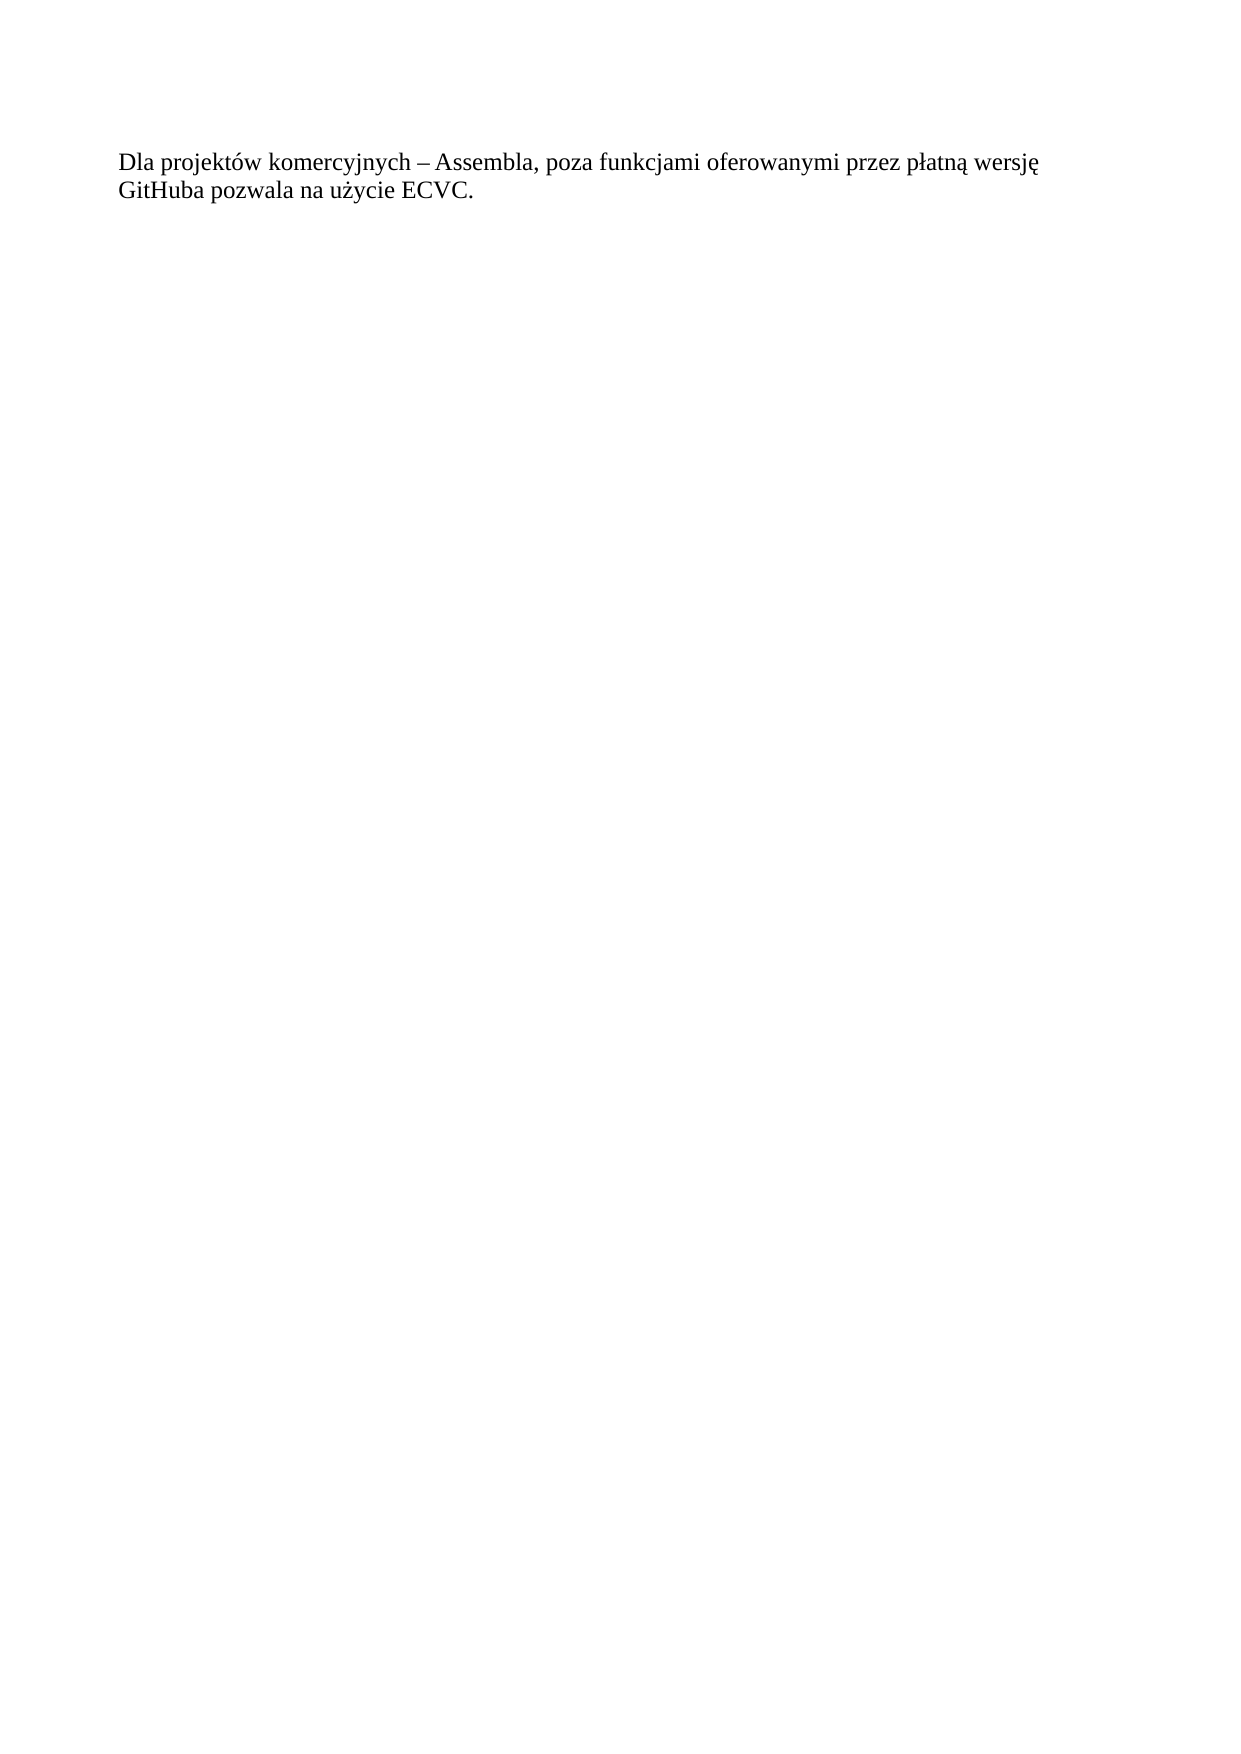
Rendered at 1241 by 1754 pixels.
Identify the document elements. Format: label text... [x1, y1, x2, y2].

text Dla projektów komercyjnych – Assembla, poza funkcjami oferowanymi przez płatną wersję GitHuba pozwala na użycie ECVC. [118, 147, 1122, 204]
